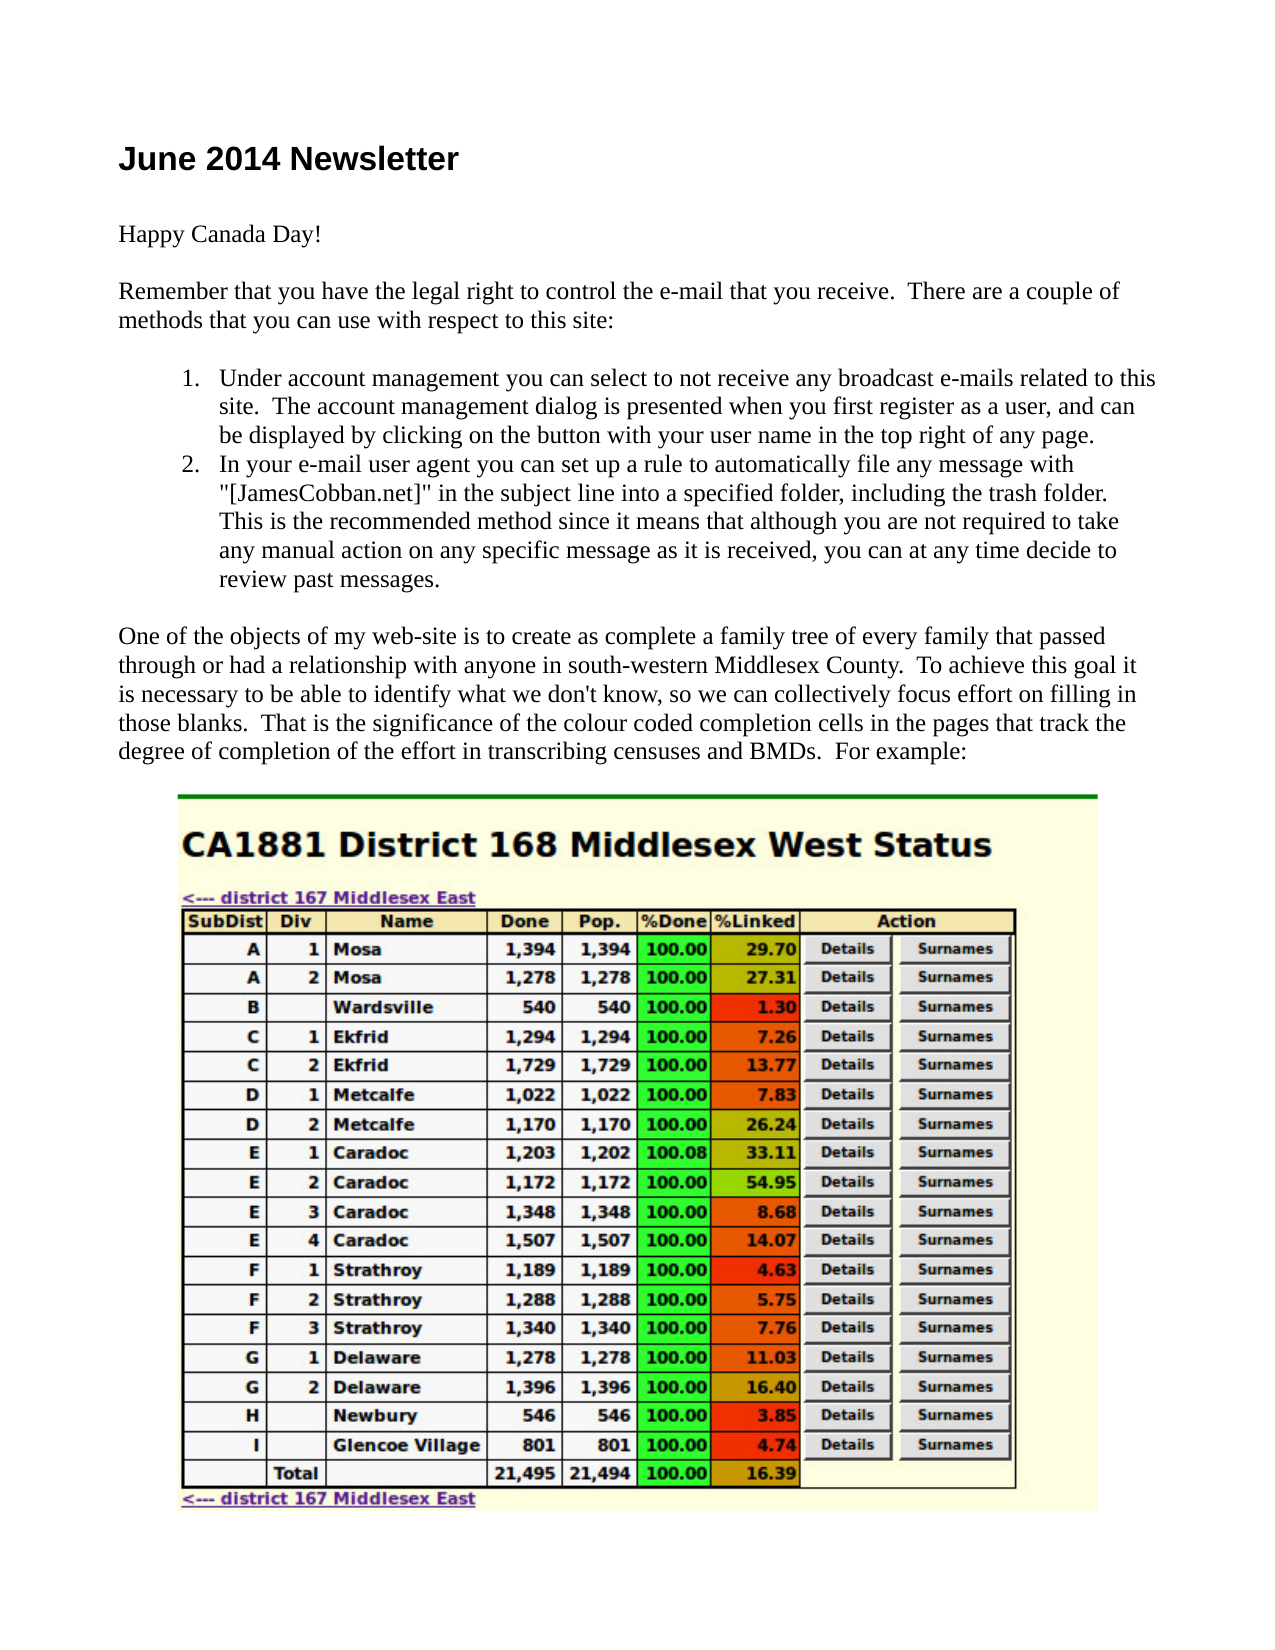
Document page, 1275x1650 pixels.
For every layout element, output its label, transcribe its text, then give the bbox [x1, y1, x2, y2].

list In your e-mail user agent you can set up a rule to automatically file any message with "[JamesCobban.net]" in the subject line into a specified folder, including the trash folder. This is the recommended method since it means that although you are not required to take any manual action on any specific message as it is received, you can at any time decide to review past messages. [181, 449, 1157, 593]
text Remember that you have the legal right to control the e-mail that you receive. There are a couple of methods that you can use with respect to this site: [118, 276, 1157, 334]
list Under account management you can select to not receive any broadcast e-mails related to this site. The account management dialog is presented when you first register as a user, and can be displayed by clicking on the button with your user name in the top right of any page. [181, 363, 1157, 449]
subtitle June 2014 Newsletter [118, 139, 1157, 178]
picture [177, 793, 1098, 1511]
text One of the objects of my web-site is to create as complete a family tree of every family that passed through or had a relationship with anyone in south-western Middlesex County. To achieve this goal it is necessary to be able to identify what we don't know, so we can collectively focus effort on filling in those blanks. That is the significance of the colour coded completion cells in the pages that track the degree of completion of the effort in transcribing censuses and BMDs. For example: [118, 621, 1157, 765]
text Happy Canada Day! [118, 219, 1157, 248]
